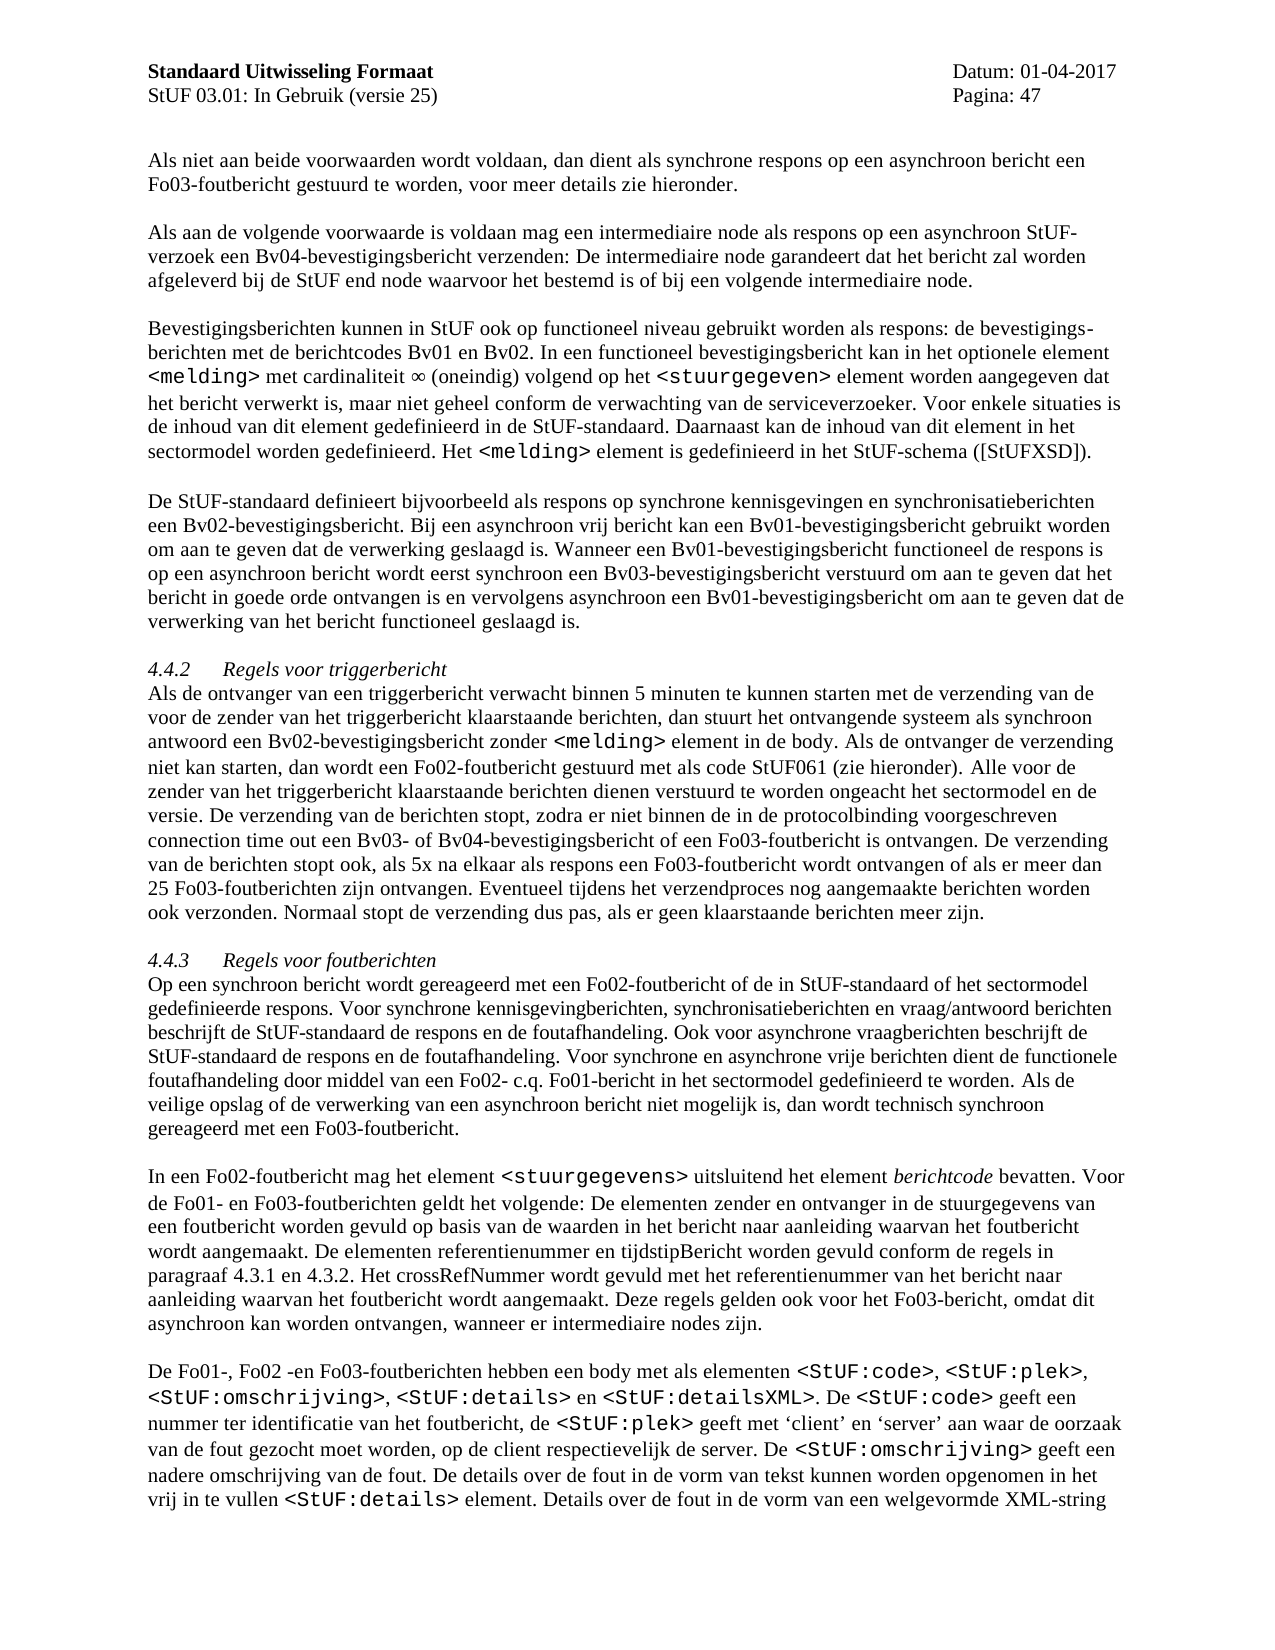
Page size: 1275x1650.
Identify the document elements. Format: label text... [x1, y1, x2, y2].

text Als aan de volgende voorwaarde is voldaan mag een intermediaire node als respons op een asynchroon StUF-verzoek een Bv04-bevestigingsbericht verzenden: De intermediaire node garandeert dat het bericht zal worden afgeleverd bij de StUF end node waarvoor het bestemd is of bij een volgende intermediaire node. [148, 220, 1127, 292]
text In een Fo02-foutbericht mag het element <stuurgegevens> uitsluitend het element berichtcode bevatten. Voor de Fo01- en Fo03-foutberichten geldt het volgende: De elementen zender en ontvanger in de stuurgegevens van een foutbericht worden gevuld op basis van de waarden in het bericht naar aanleiding waarvan het foutbericht wordt aangemaakt. De elementen referentienummer en tijdstipBericht worden gevuld conform de regels in paragraaf 4.3.1 en 4.3.2. Het crossRefNummer wordt gevuld met het referentienummer van het bericht naar aanleiding waarvan het foutbericht wordt aangemaakt. Deze regels gelden ook voor het Fo03-bericht, omdat dit asynchroon kan worden ontvangen, wanneer er intermediaire nodes zijn. [148, 1164, 1127, 1335]
text Op een synchroon bericht wordt gereageerd met een Fo02-foutbericht of de in StUF-standaard of het sectormodel gedefinieerde respons. Voor synchrone kennisgevingberichten, synchronisatieberichten en vraag/antwoord berichten beschrijft de StUF-standaard de respons en de foutafhandeling. Ook voor asynchrone vraagberichten beschrijft de StUF-standaard de respons en de foutafhandeling. Voor synchrone en asynchrone vrije berichten dient de functionele foutafhandeling door middel van een Fo02- c.q. Fo01-bericht in het sectormodel gedefinieerd te worden. Als de veilige opslag of de verwerking van een asynchroon bericht niet mogelijk is, dan wordt technisch synchroon gereageerd met een Fo03-foutbericht. [148, 972, 1127, 1140]
subtitle Regels voor triggerbericht [148, 657, 1127, 681]
text Bevestigingsberichten kunnen in StUF ook op functioneel niveau gebruikt worden als respons: de bevestigings­berichten met de berichtcodes Bv01 en Bv02. In een functioneel bevestigingsbericht kan in het optionele element <melding> met cardinaliteit ∞ (oneindig) volgend op het <stuurgegeven> element worden aangegeven dat het bericht verwerkt is, maar niet geheel conform de verwachting van de serviceverzoeker. Voor enkele situaties is de inhoud van dit element gedefinieerd in de StUF-standaard. Daarnaast kan de inhoud van dit element in het sectormodel worden gedefinieerd. Het <melding> element is gedefinieerd in het StUF-schema ([StUFXSD]). [148, 316, 1127, 464]
text De StUF-standaard definieert bijvoorbeeld als respons op synchrone kennisgevingen en synchronisatieberichten een Bv02-bevestigingsbericht. Bij een asynchroon vrij bericht kan een Bv01-bevestigingsbericht gebruikt worden om aan te geven dat de verwerking geslaagd is. Wanneer een Bv01-bevestigingsbericht functioneel de respons is op een asynchroon bericht wordt eerst synchroon een Bv03-bevestigingsbericht verstuurd om aan te geven dat het bericht in goede orde ontvangen is en vervolgens asynchroon een Bv01-bevestigingsbericht om aan te geven dat de verwerking van het bericht functioneel geslaagd is. [148, 488, 1127, 633]
text Als de ontvanger van een triggerbericht verwacht binnen 5 minuten te kunnen starten met de verzending van de voor de zender van het triggerbericht klaarstaande berichten, dan stuurt het ontvangende systeem als synchroon antwoord een Bv02-bevestigingsbericht zonder <melding> element in de body. Als de ontvanger de verzending niet kan starten, dan wordt een Fo02-foutbericht gestuurd met als code StUF061 (zie hieronder). Alle voor de zender van het triggerbericht klaarstaande berichten dienen verstuurd te worden ongeacht het sectormodel en de versie. De verzending van de berichten stopt, zodra er niet binnen de in de protocolbinding voorgeschreven connection time out een Bv03- of Bv04-bevestigingsbericht of een Fo03-foutbericht is ontvangen. De verzending van de berichten stopt ook, als 5x na elkaar als respons een Fo03-foutbericht wordt ontvangen of als er meer dan 25 Fo03-foutberichten zijn ontvangen. Eventueel tijdens het verzendproces nog aangemaakte berichten worden ook verzonden. Normaal stopt de verzending dus pas, als er geen klaarstaande berichten meer zijn. [148, 681, 1127, 924]
text De Fo01-, Fo02 -en Fo03-foutberichten hebben een body met als elementen <StUF:code>, <StUF:plek>, <StUF:omschrijving>, <StUF:details> en <StUF:detailsXML>. De <StUF:code> geeft een nummer ter identificatie van het foutbericht, de <StUF:plek> geeft met ‘client’ en ‘server’ aan waar de oorzaak van de fout gezocht moet worden, op de client respectievelijk de server. De <StUF:omschrijving> geeft een nadere omschrijving van de fout. De details over de fout in de vorm van tekst kunnen worden opgenomen in het vrij in te vullen <StUF:details> element. Details over de fout in de vorm van een welgevormde XML-string [148, 1359, 1127, 1513]
subtitle Regels voor foutberichten [148, 948, 1127, 972]
text Als niet aan beide voorwaarden wordt voldaan, dan dient als synchrone respons op een asynchroon bericht een Fo03-foutbericht gestuurd te worden, voor meer details zie hieronder. [148, 148, 1127, 196]
